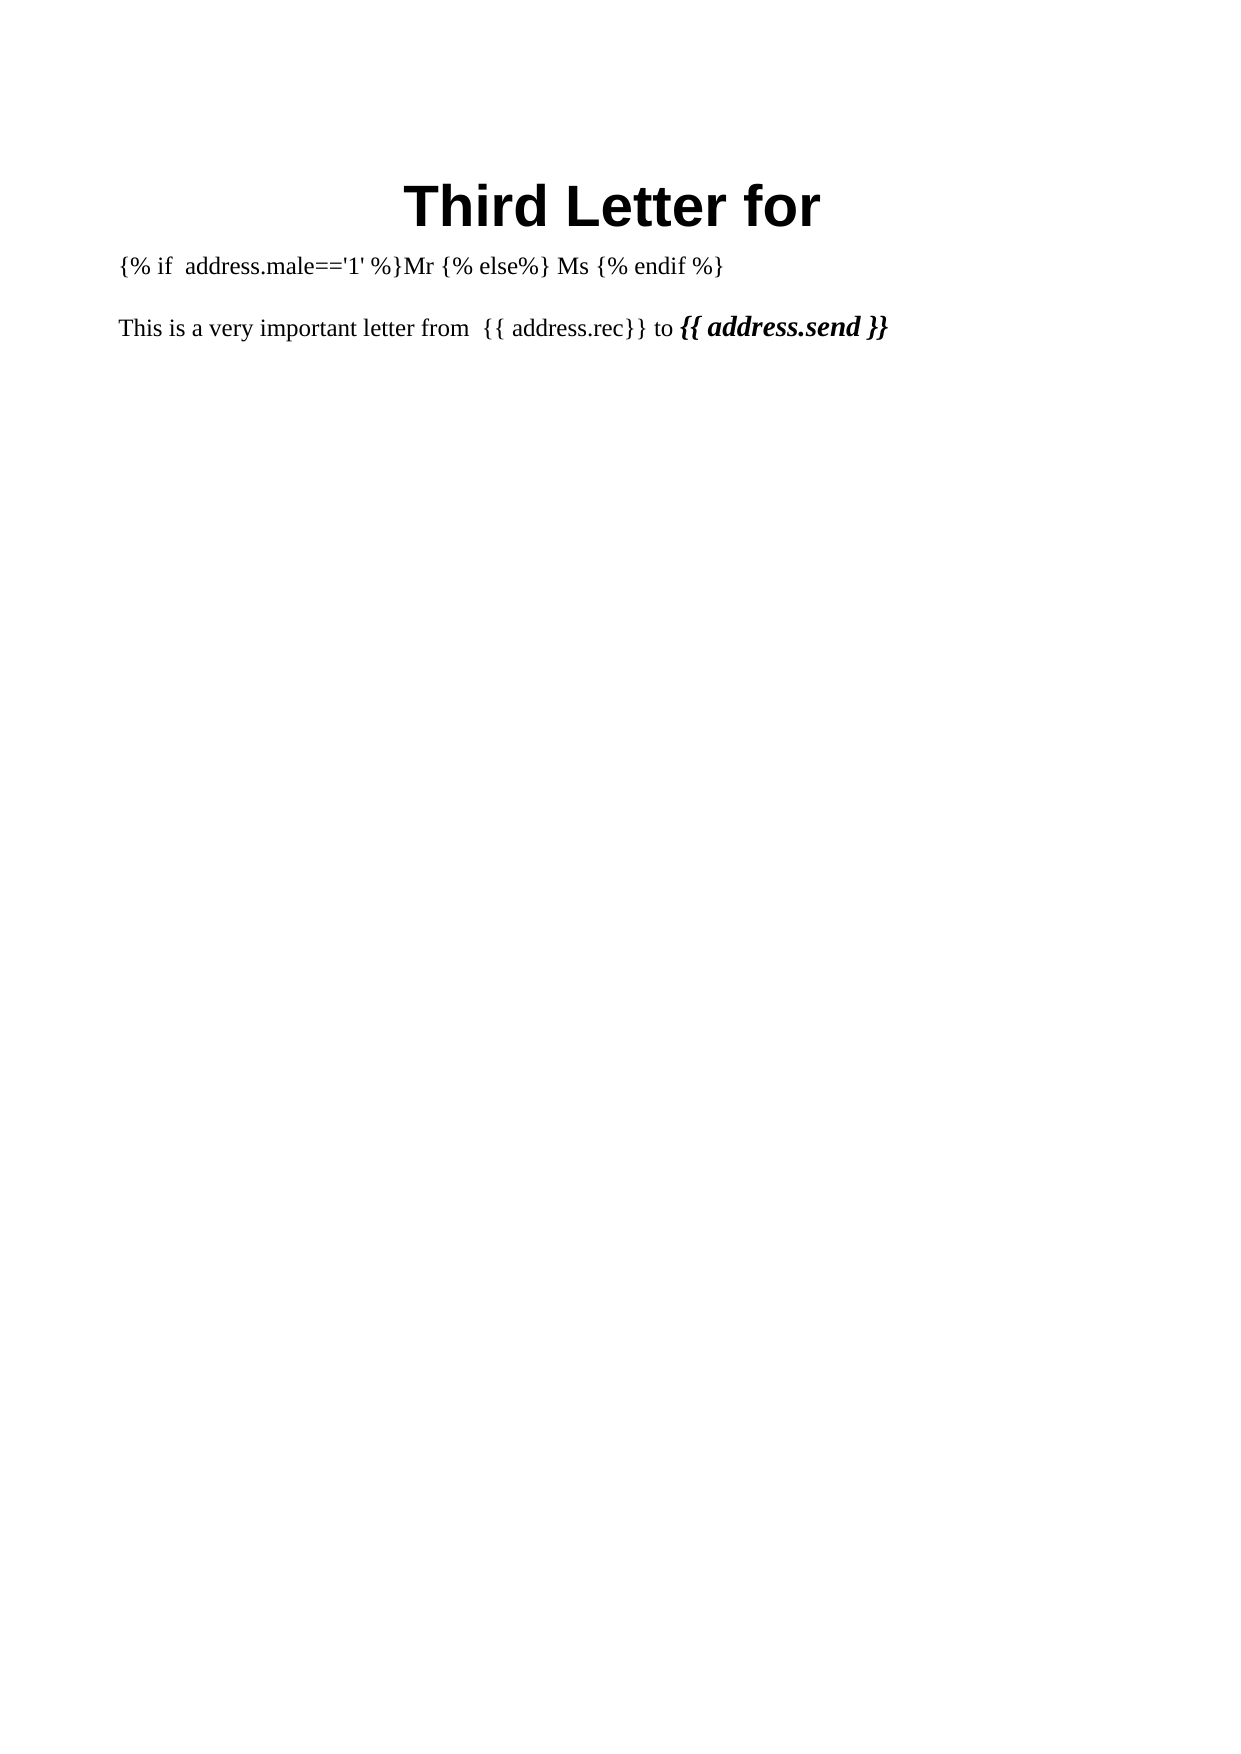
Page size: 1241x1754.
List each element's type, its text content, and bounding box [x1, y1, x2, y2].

title Third Letter for [118, 172, 1122, 239]
text This is a very important letter from {{ address.rec}} to {{ address.send }} [118, 309, 1122, 342]
text {% if address.male=='1' %}Mr {% else%} Ms {% endif %} [118, 251, 1122, 280]
